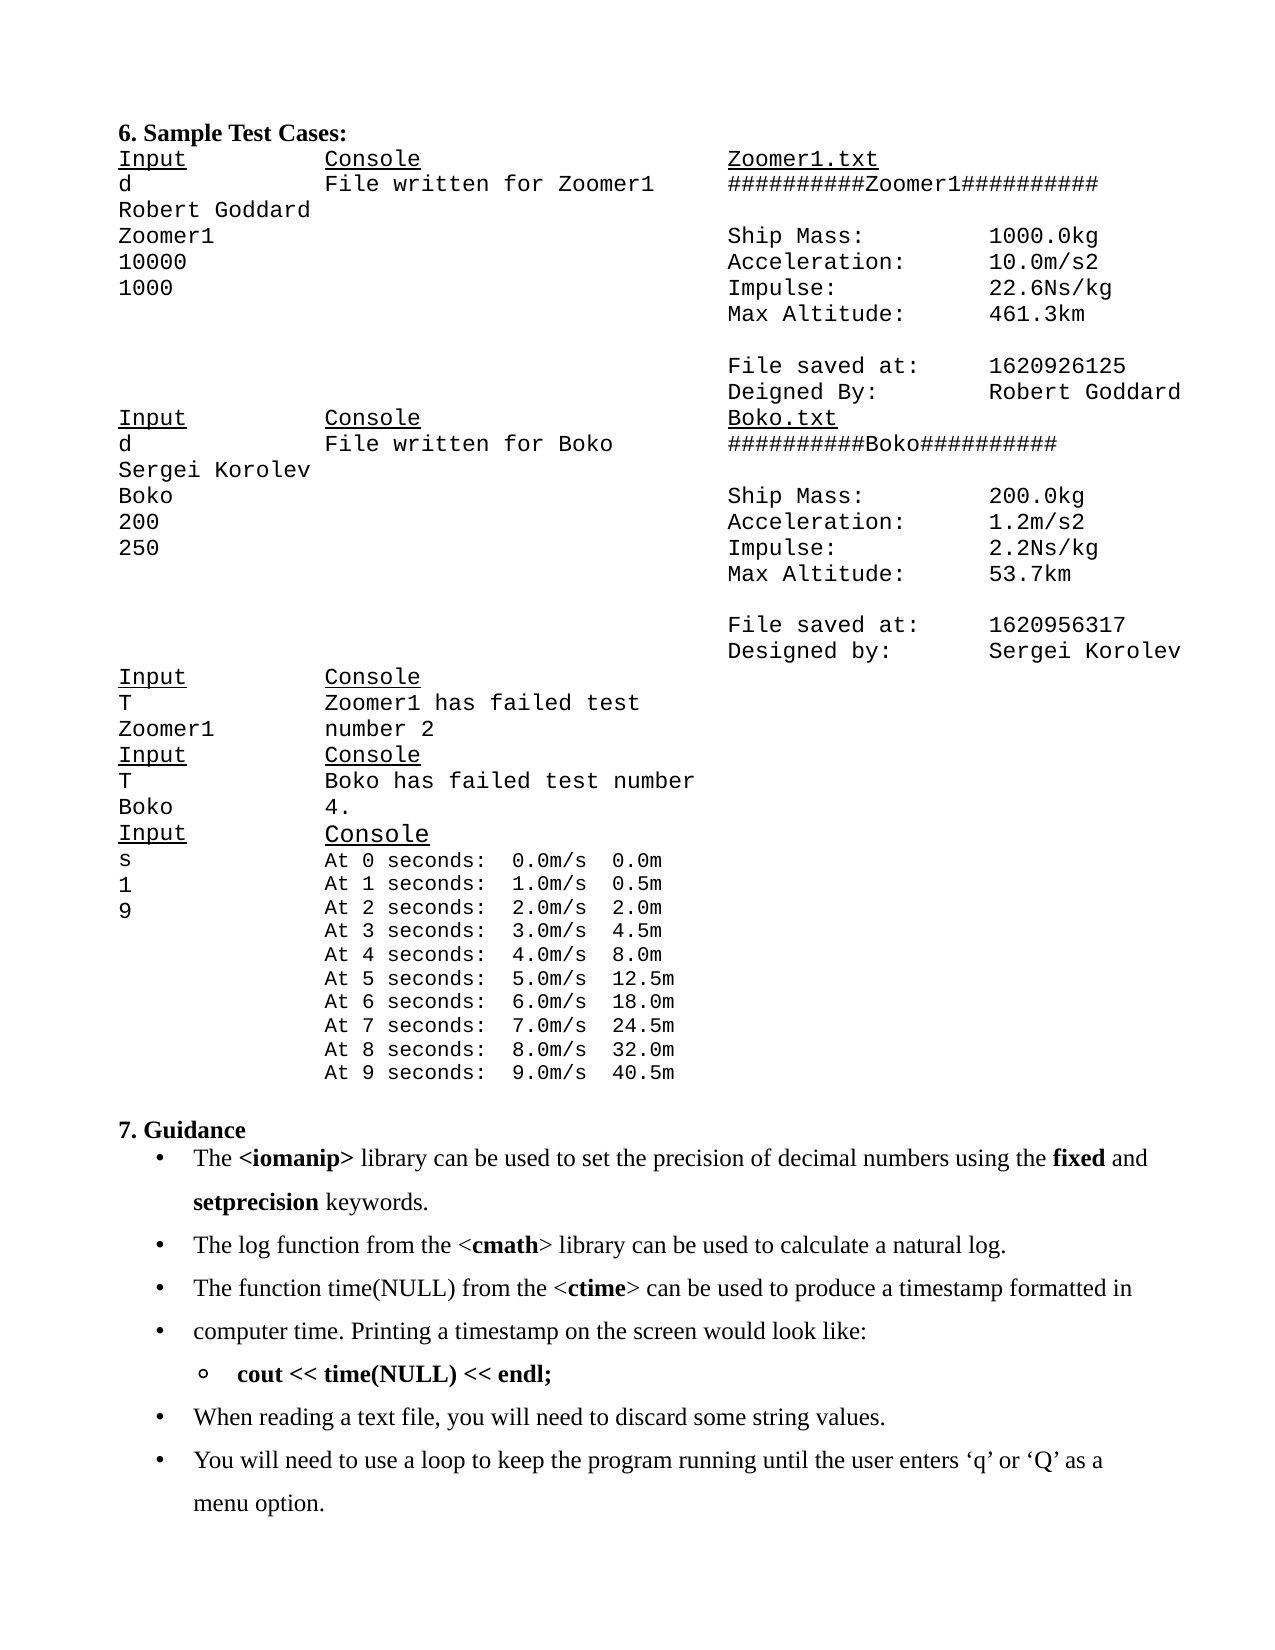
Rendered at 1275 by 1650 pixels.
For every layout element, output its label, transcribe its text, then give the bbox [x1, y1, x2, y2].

table_cell Console Boko has failed test number 4. [324, 744, 727, 821]
list The <iomanip> library can be used to set the precision of decimal numbers using the fixed and setprecision keywords. [156, 1143, 1157, 1215]
list computer time. Printing a timestamp on the screen would look like: [156, 1316, 1157, 1345]
text 7. Guidance [118, 1115, 1157, 1143]
table_cell [728, 666, 1196, 743]
table_cell [728, 821, 1196, 1086]
table_cell Console At 0 seconds: 0.0m/s 0.0m At 1 seconds: 1.0m/s 0.5m At 2 seconds: 2.0m/s 2.0m At 3 seconds: 3.0m/s 4.5m At 4 seconds: 4.0m/s 8.0m At 5 seconds: 5.0m/s 12.5m At 6 seconds: 6.0m/s 18.0m At 7 seconds: 7.0m/s 24.5m At 8 seconds: 8.0m/s 32.0m At 9 seconds: 9.0m/s 40.5m [324, 821, 727, 1086]
table_cell Console Zoomer1 has failed test number 2 [324, 666, 727, 743]
table_cell [728, 744, 1196, 821]
list When reading a text file, you will need to discard some string values. [156, 1402, 1157, 1431]
table_cell Input T Zoomer1 [118, 666, 324, 743]
table_cell Console File written for Boko [324, 406, 727, 666]
table_cell Boko.txt ##########Boko########## Ship Mass: 200.0kg Acceleration: 1.2m/s2 Impulse: 2.2Ns/kg Max Altitude: 53.7km File saved at: 1620956317 Designed by: Sergei Korolev [728, 406, 1196, 666]
table_header Zoomer1.txt ##########Zoomer1########## Ship Mass: 1000.0kg Acceleration: 10.0m/s2 Impulse: 22.6Ns/kg Max Altitude: 461.3km File saved at: 1620926125 Deigned By: Robert Goddard [728, 147, 1196, 406]
list The function time(NULL) from the <ctime> can be used to produce a timestamp formatted in [156, 1273, 1157, 1302]
list You will need to use a loop to keep the program running until the user enters ‘q’ or ‘Q’ as a [156, 1445, 1157, 1474]
table_header Console File written for Zoomer1 [324, 147, 727, 406]
list menu option. [156, 1488, 1157, 1517]
list cout << time(NULL) << endl; [193, 1359, 1157, 1388]
table_cell Input s 1 9 [118, 821, 324, 1086]
table_cell Input d Sergei Korolev Boko 200 250 [118, 406, 324, 666]
table_header Input d Robert Goddard Zoomer1 10000 1000 [118, 147, 324, 406]
text 6. Sample Test Cases: [118, 118, 1157, 147]
table_cell Input T Boko [118, 744, 324, 821]
list The log function from the <cmath> library can be used to calculate a natural log. [156, 1230, 1157, 1258]
